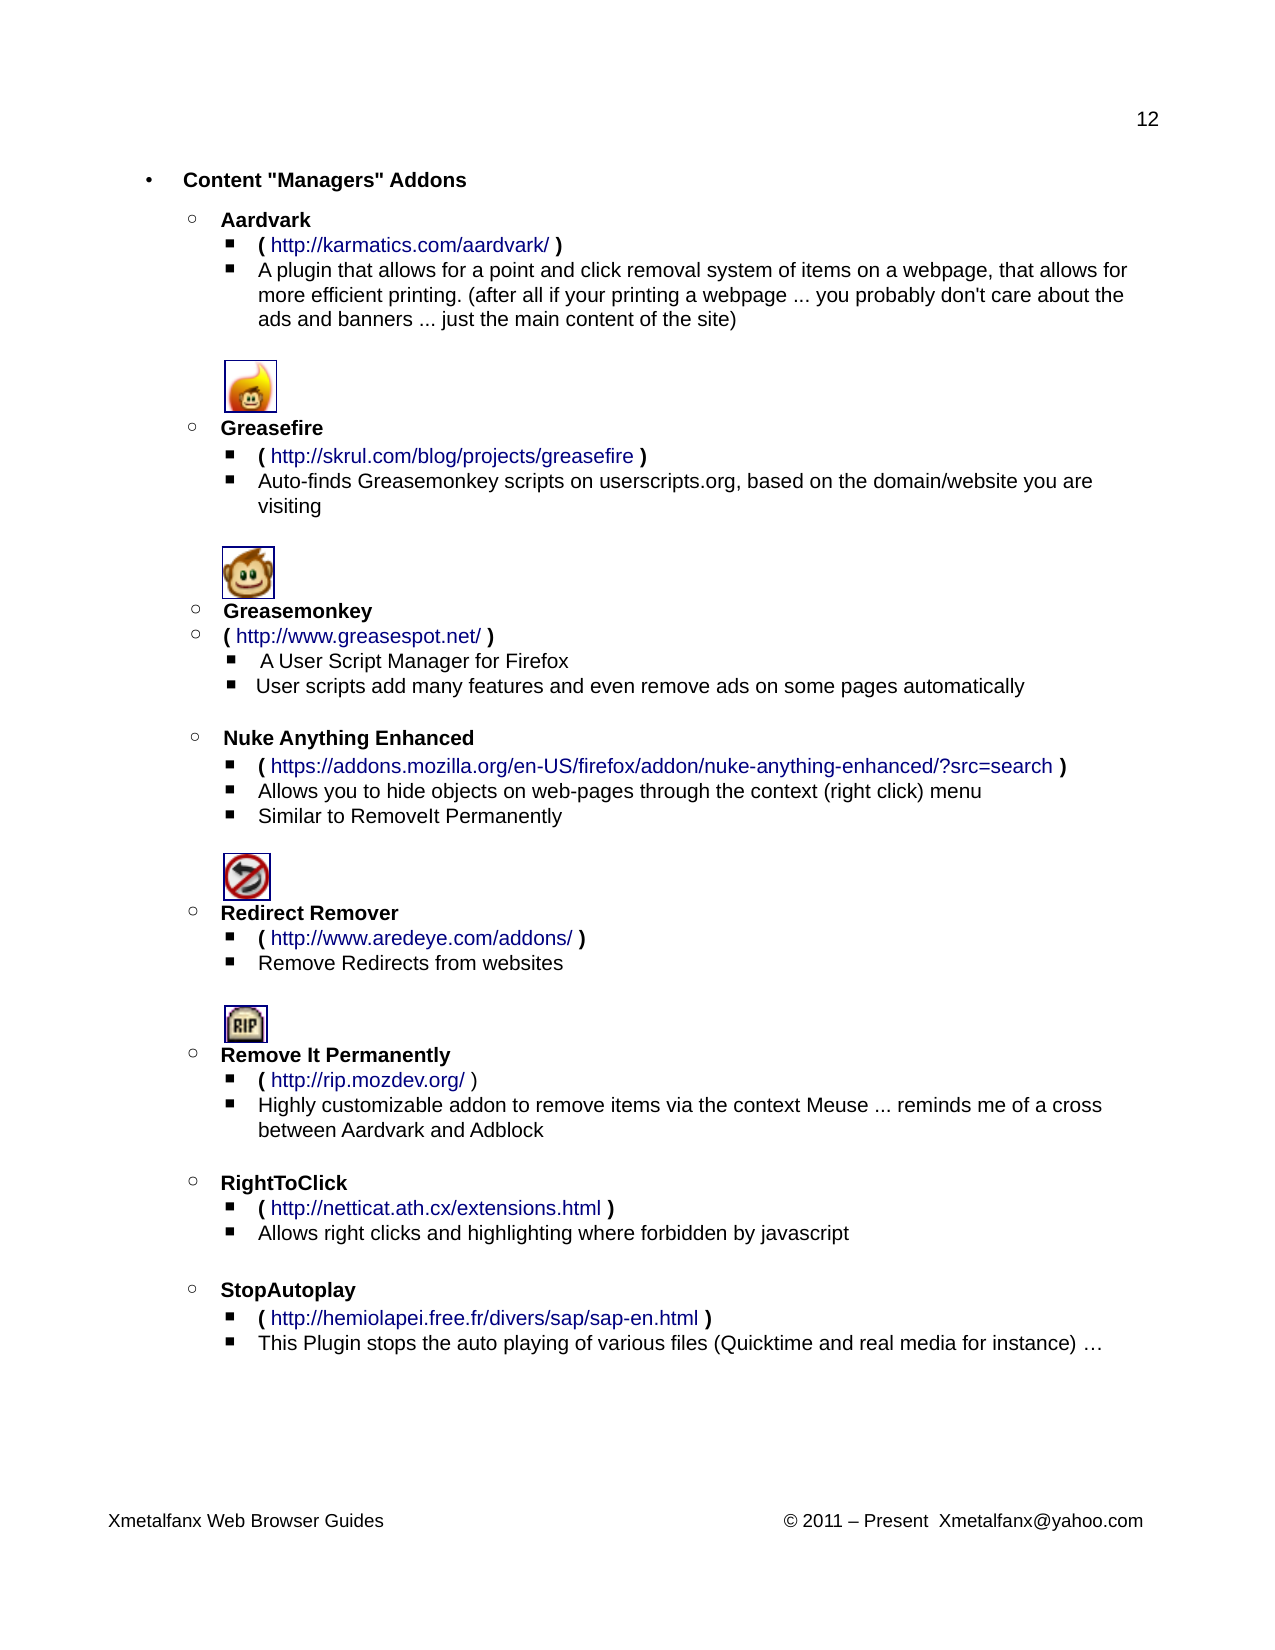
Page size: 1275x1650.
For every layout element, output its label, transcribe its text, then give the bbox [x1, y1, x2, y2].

list ( http://www.aredeye.com/addons/ ) [220, 926, 1159, 951]
list A plugin that allows for a point and click removal system of items on a webpage, that allows for more efficient printing. (after all if your printing a webpage ... you probably don't care about the ads and banners ... just the main content of the site) [220, 257, 1159, 330]
list Remove Redirects from websites [220, 951, 1159, 976]
list ( http://skrul.com/blog/projects/greasefire ) [220, 443, 1159, 468]
subtitle Nuke Anything Enhanced [186, 726, 1159, 751]
list ( http://hemiolapei.free.fr/divers/sap/sap-en.html ) [220, 1305, 1159, 1330]
subtitle StopAutoplay [183, 1278, 1159, 1302]
picture [226, 1007, 266, 1042]
list ( http://rip.mozdev.org/ ) [220, 1068, 1159, 1093]
list Auto-finds Greasemonkey scripts on userscripts.org, based on the domain/website you are visiting [220, 468, 1159, 517]
list Allows right clicks and highlighting where forbidden by javascript [220, 1221, 1159, 1246]
list This Plugin stops the auto playing of various files (Quicktime and real media for instance) … [220, 1330, 1159, 1355]
list Redirect Remover [183, 901, 1159, 926]
list Allows you to hide objects on web-pages through the context (right click) menu [220, 779, 1159, 804]
list ( http://www.greasespot.net/ ) [186, 624, 1159, 649]
list Highly customizable addon to remove items via the context Meuse ... reminds me of a cross between Aardvark and Adblock [220, 1093, 1159, 1142]
picture [225, 854, 269, 899]
list ( https://addons.mozilla.org/en-US/firefox/addon/nuke-anything-enhanced/?src=search ) [220, 754, 1159, 779]
subtitle Greasefire [183, 416, 1159, 440]
list User scripts add many features and even remove ads on some pages automatically [222, 674, 1159, 699]
list ( http://karmatics.com/aardvark/ ) [220, 232, 1159, 257]
list A User Script Manager for Firefox [222, 649, 1159, 674]
list Similar to RemoveIt Permanently [220, 804, 1159, 829]
picture [223, 548, 273, 598]
subtitle Aardvark [183, 208, 1159, 232]
list ( http://netticat.ath.cx/extensions.html ) [220, 1196, 1159, 1221]
list Greasemonkey [186, 599, 1159, 624]
list Remove It Permanently [183, 1043, 1159, 1068]
picture [226, 361, 276, 411]
subtitle Content "Managers" Addons [145, 167, 1159, 191]
list RightToClick [183, 1171, 1159, 1196]
